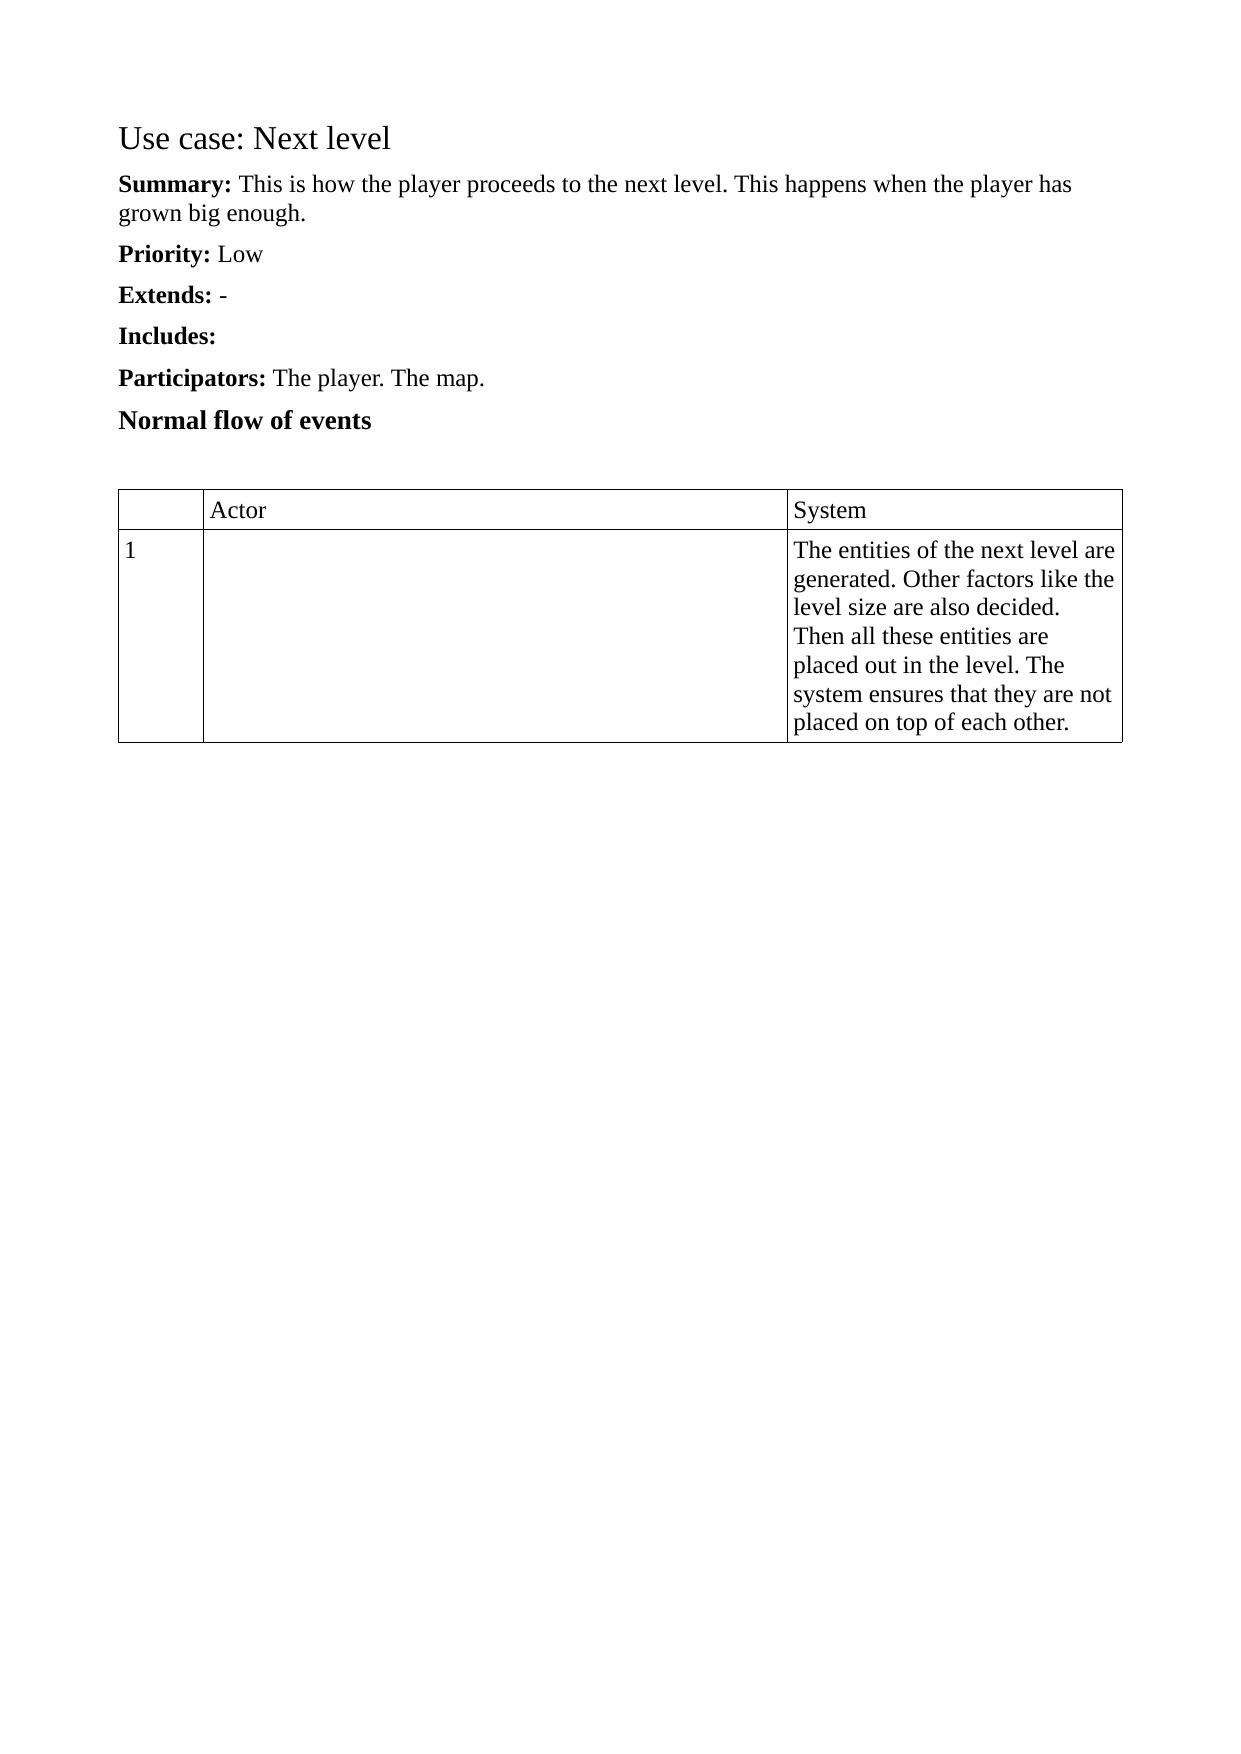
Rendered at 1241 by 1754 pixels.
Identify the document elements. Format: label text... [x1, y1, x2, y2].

text Use case: Next level [118, 118, 1122, 156]
table_cell [204, 530, 787, 742]
text Summary: This is how the player proceeds to the next level. This happens when the player has grown big enough. [118, 169, 1122, 226]
table_cell 1 [119, 530, 203, 742]
text Extends: - [118, 280, 1122, 309]
text Participators: The player. The map. [118, 363, 1122, 391]
table_cell The entities of the next level are generated. Other factors like the level size are also decided. Then all these entities are placed out in the level. The system ensures that they are not placed on top of each other. [788, 530, 1122, 742]
text Normal flow of events [118, 404, 1122, 435]
table_header System [788, 490, 1122, 529]
text Priority: Low [118, 239, 1122, 268]
text Includes: [118, 321, 1122, 350]
table_header [119, 490, 203, 529]
table_header Actor [204, 490, 787, 529]
